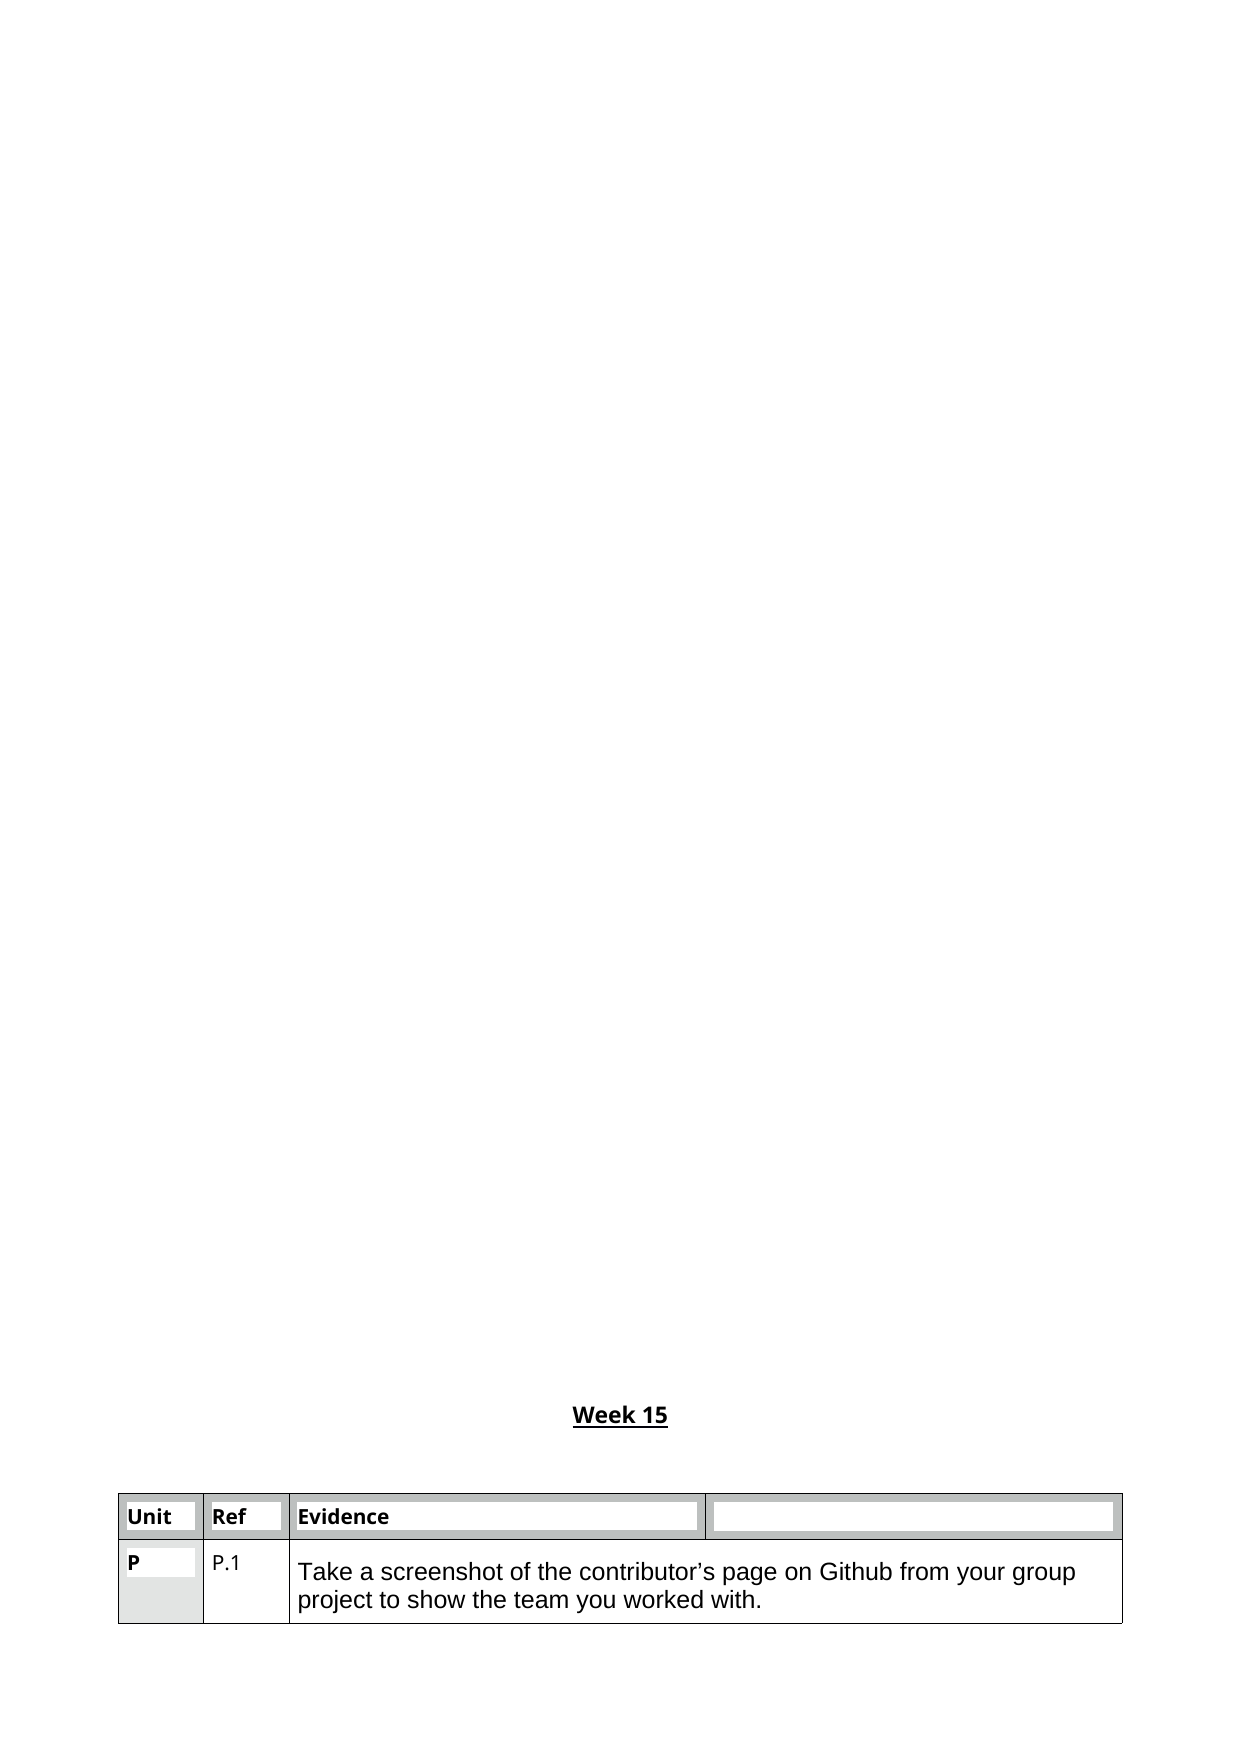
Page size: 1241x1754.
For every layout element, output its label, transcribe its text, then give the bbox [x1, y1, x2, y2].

table_cell P [119, 1540, 203, 1623]
table_header Evidence [290, 1494, 705, 1539]
table_cell P.1 [204, 1540, 289, 1623]
table_header [706, 1494, 1122, 1539]
text Week 15 [118, 1399, 1122, 1431]
table_header Ref [204, 1494, 289, 1539]
table_header Unit [119, 1494, 203, 1539]
table_cell Take a screenshot of the contributor’s page on Github from your group project to show the team you worked with. [290, 1540, 1122, 1623]
